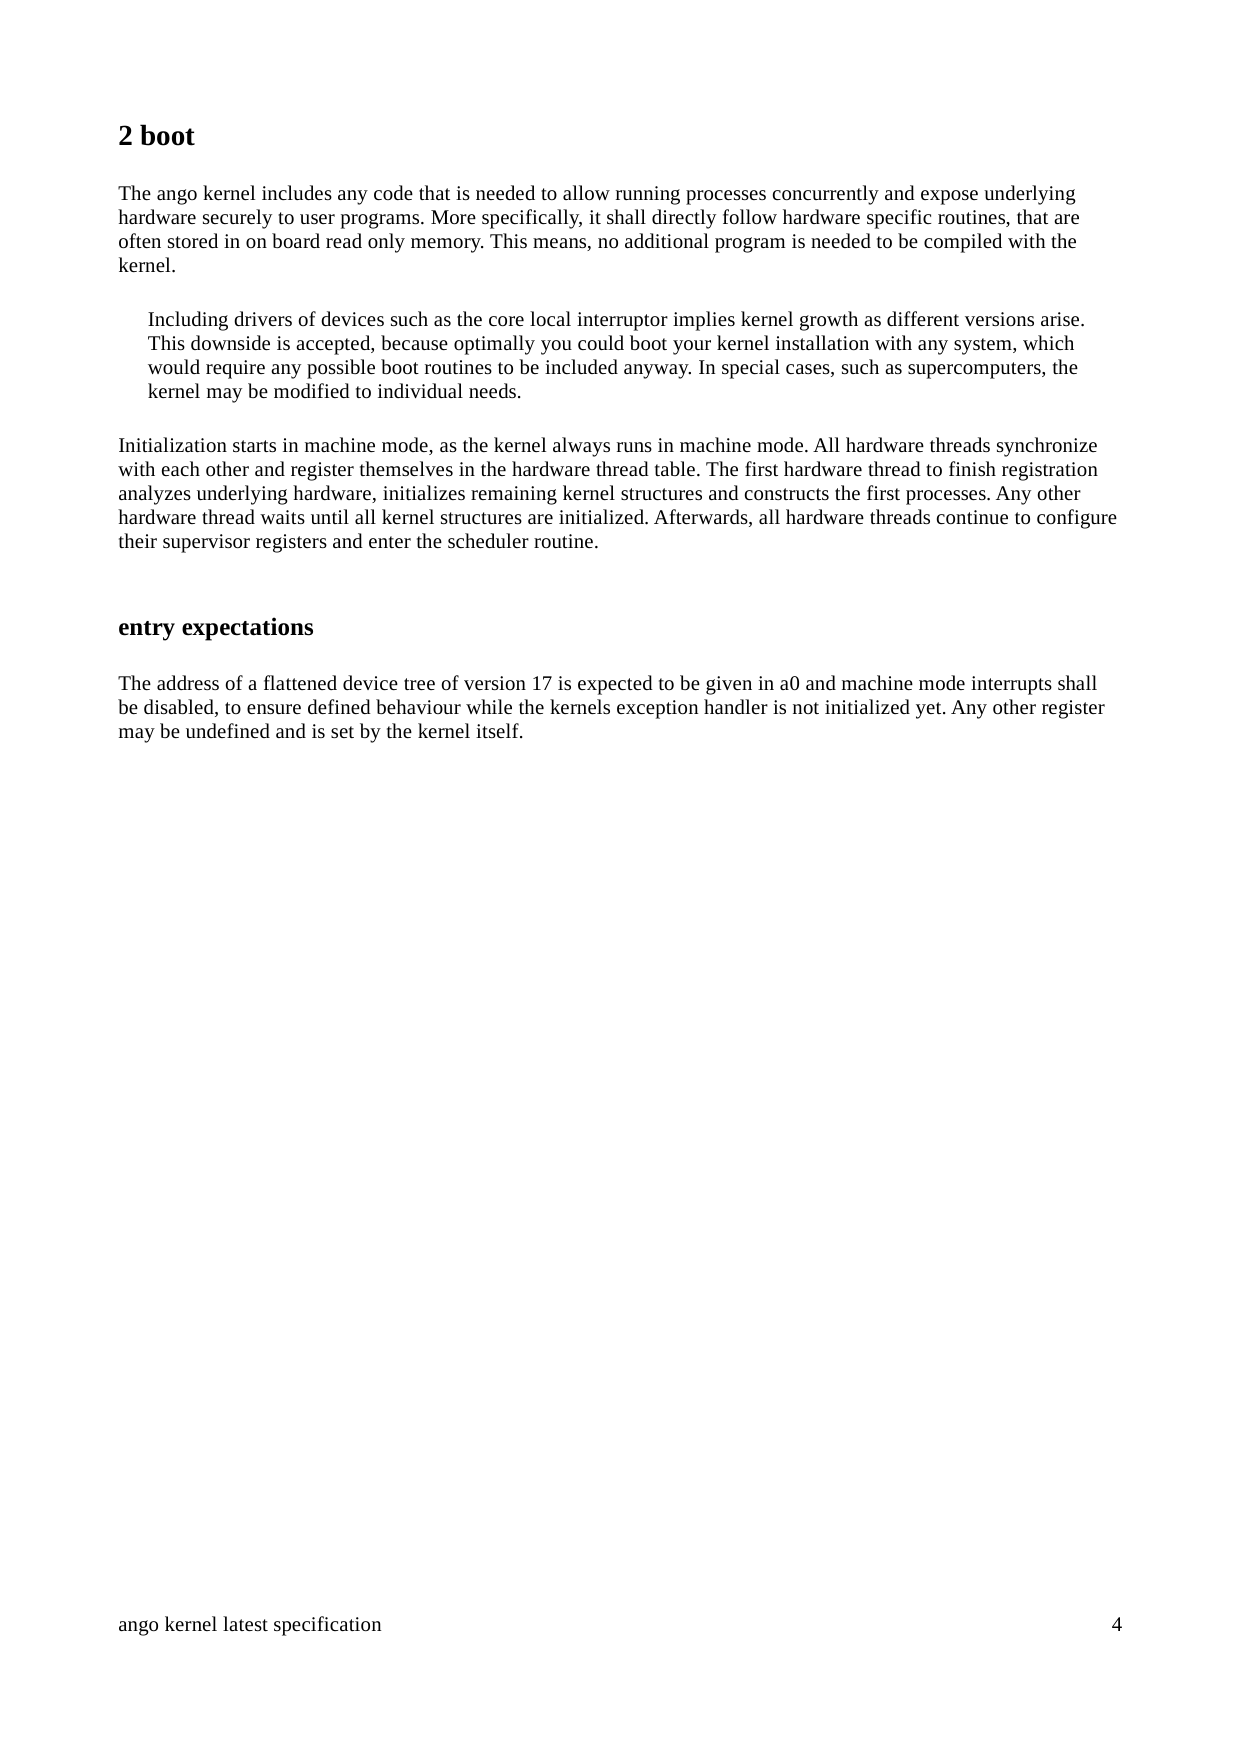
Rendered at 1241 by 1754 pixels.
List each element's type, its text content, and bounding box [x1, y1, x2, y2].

text 2 boot [118, 118, 1122, 152]
text entry expectations [118, 612, 1122, 641]
text The address of a flattened device tree of version 17 is expected to be given in a0 and machine mode interrupts shall be disabled, to ensure defined behaviour while the kernels exception handler is not initialized yet. Any other register may be undefined and is set by the kernel itself. [118, 671, 1122, 743]
text Initialization starts in machine mode, as the kernel always runs in machine mode. All hardware threads synchronize with each other and register themselves in the hardware thread table. The first hardware thread to finish registration analyzes underlying hardware, initializes remaining kernel structures and constructs the first processes. Any other hardware thread waits until all kernel structures are initialized. Afterwards, all hardware threads continue to configure their supervisor registers and enter the scheduler routine. [118, 433, 1122, 553]
text The ango kernel includes any code that is needed to allow running processes concurrently and expose underlying hardware securely to user programs. More specifically, it shall directly follow hardware specific routines, that are often stored in on board read only memory. This means, no additional program is needed to be compiled with the kernel. [118, 181, 1122, 277]
text Including drivers of devices such as the core local interruptor implies kernel growth as different versions arise. This downside is accepted, because optimally you could boot your kernel installation with any system, which would require any possible boot routines to be included anyway. In special cases, such as supercomputers, the kernel may be modified to individual needs. [148, 307, 1093, 403]
